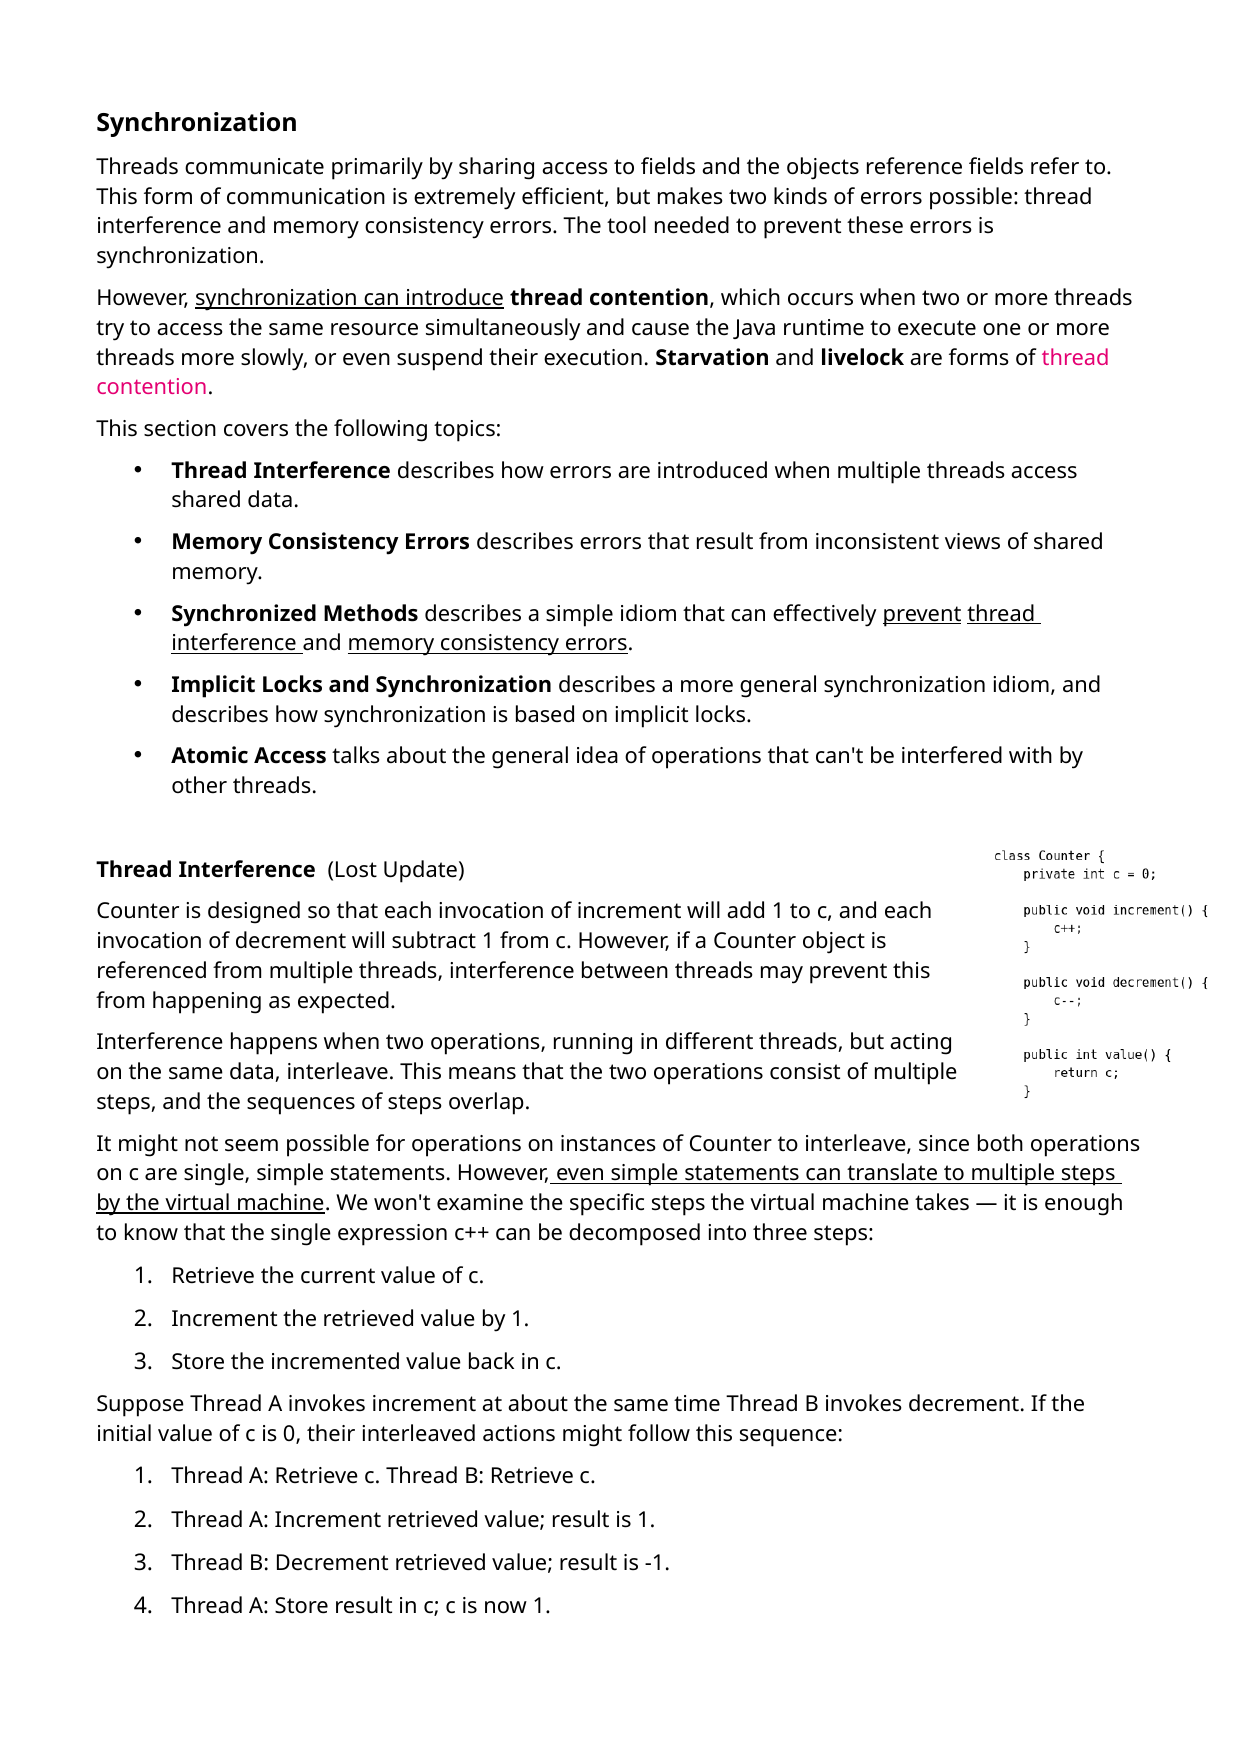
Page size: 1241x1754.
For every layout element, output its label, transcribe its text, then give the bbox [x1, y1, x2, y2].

list Memory Consistency Errors describes errors that result from inconsistent views of shared memory. [133, 526, 1144, 586]
text However, synchronization can introduce thread contention, which occurs when two or more threads try to access the same resource simultaneously and cause the Java runtime to execute one or more threads more slowly, or even suspend their execution. Starvation and livelock are forms of thread contention. [96, 282, 1144, 401]
list Synchronized Methods describes a simple idiom that can effectively prevent thread interference and memory consistency errors. [133, 597, 1144, 657]
text It might not seem possible for operations on instances of Counter to interleave, since both operations on c are single, simple statements. However, even simple statements can translate to multiple steps by the virtual machine. We won't examine the specific steps the virtual machine takes — it is enough to know that the single expression c++ can be decomposed into three steps: [96, 1127, 1144, 1247]
list Thread Interference describes how errors are introduced when multiple threads access shared data. [133, 454, 1144, 514]
text Thread Interference (Lost Update) [96, 853, 991, 883]
list Atomic Access talks about the general idea of operations that can't be interfered with by other threads. [133, 740, 1144, 800]
list Implicit Locks and Synchronization describes a more general synchronization idiom, and describes how synchronization is based on implicit locks. [133, 669, 1144, 728]
list Thread A: Store result in c; c is now 1. [133, 1589, 1144, 1620]
text Suppose Thread A invokes increment at about the same time Thread B invokes decrement. If the initial value of c is 0, their interleaved actions might follow this sequence: [96, 1388, 1144, 1447]
text This section covers the following topics: [96, 413, 1144, 443]
list Increment the retrieved value by 1. [133, 1302, 1144, 1333]
list Thread A: Retrieve c. Thread B: Retrieve c. [133, 1459, 1144, 1491]
picture [991, 846, 1211, 1099]
list Store the incremented value back in c. [133, 1345, 1144, 1376]
text Synchronization [96, 105, 1144, 139]
list Thread B: Decrement retrieved value; result is -1. [133, 1546, 1144, 1577]
text Counter is designed so that each invocation of increment will add 1 to c, and each invocation of decrement will subtract 1 from c. However, if a Counter object is referenced from multiple threads, interference between threads may prevent this from happening as expected. [96, 895, 991, 1014]
text Interference happens when two operations, running in different threads, but acting on the same data, interleave. This means that the two operations consist of multiple steps, and the sequences of steps overlap. [96, 1026, 1144, 1116]
list Retrieve the current value of c. [133, 1258, 1144, 1290]
list Thread A: Increment retrieved value; result is 1. [133, 1502, 1144, 1534]
text Threads communicate primarily by sharing access to fields and the objects reference fields refer to. This form of communication is extremely efficient, but makes two kinds of errors possible: thread interference and memory consistency errors. The tool needed to prevent these errors is synchronization. [96, 151, 1144, 270]
